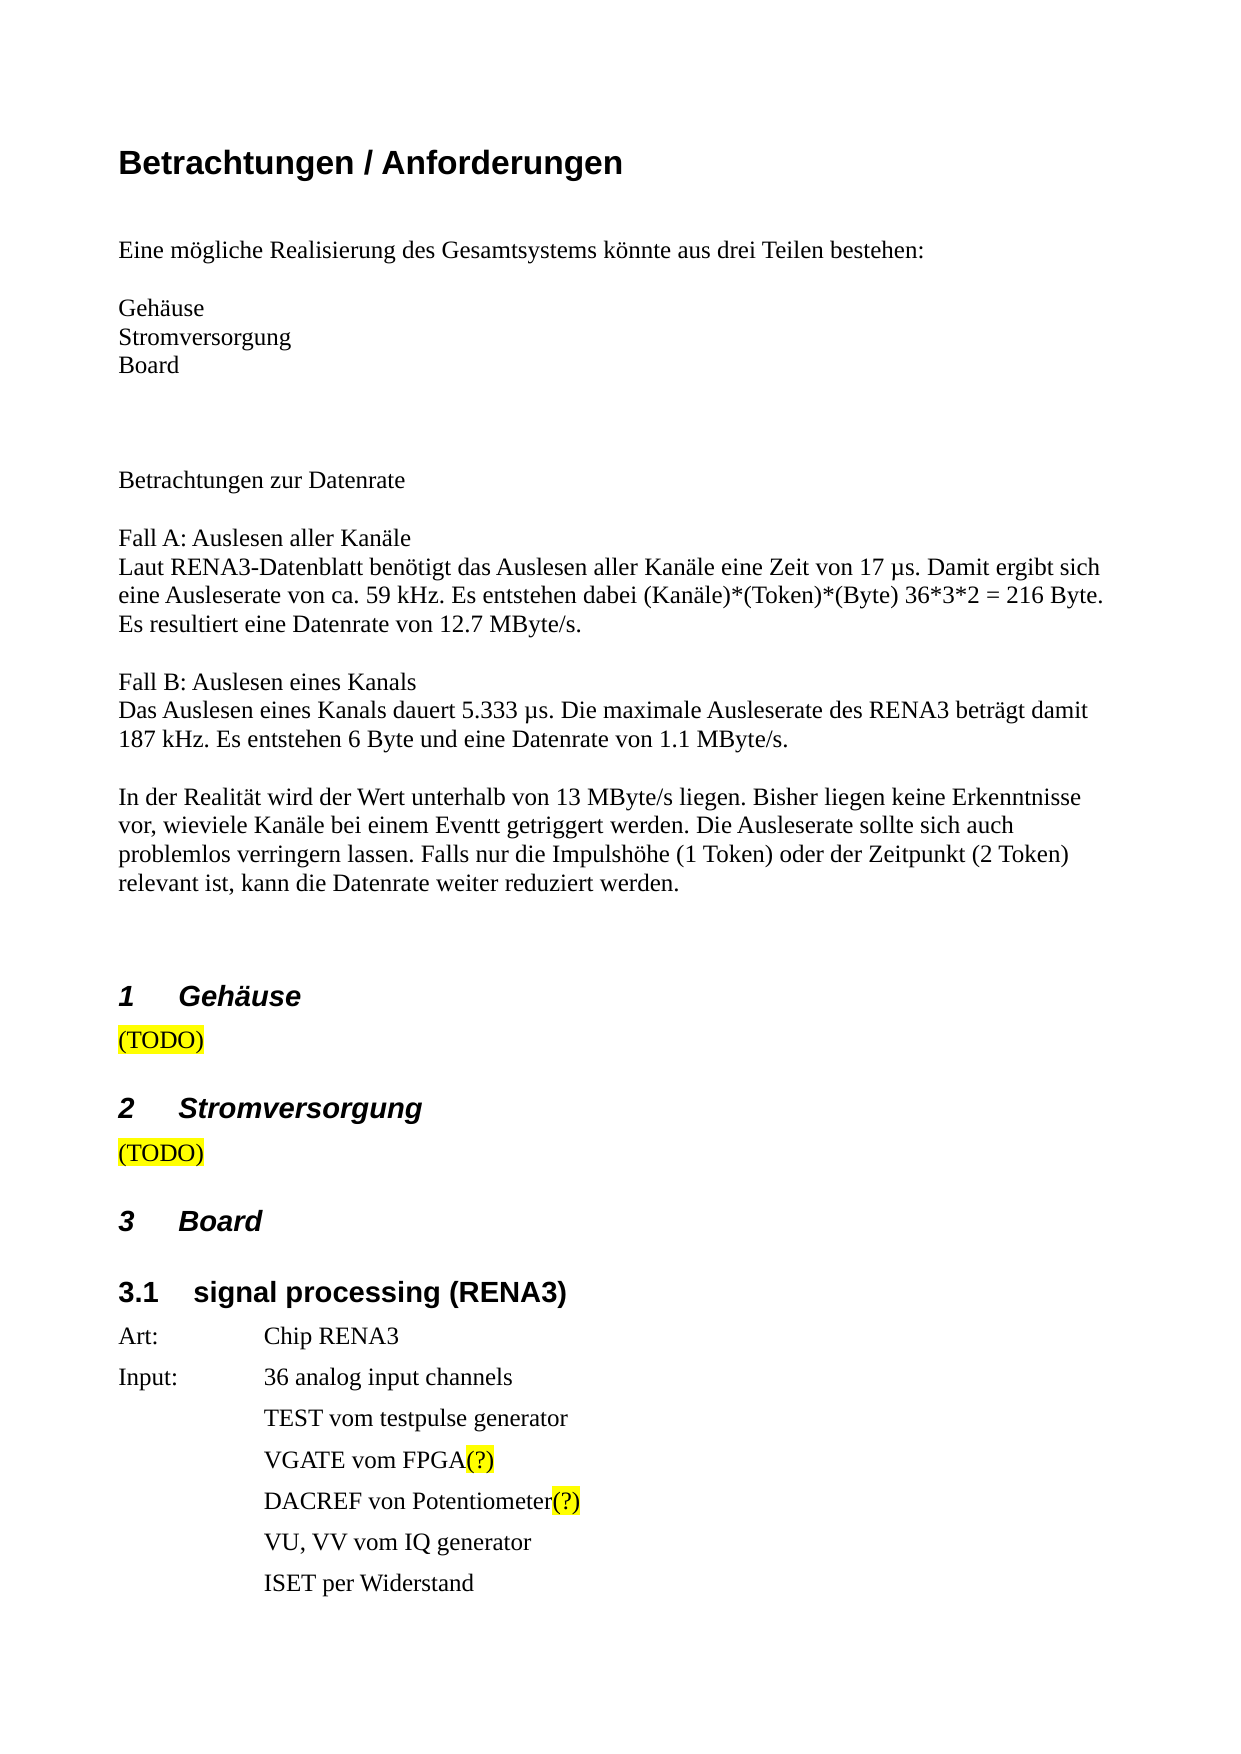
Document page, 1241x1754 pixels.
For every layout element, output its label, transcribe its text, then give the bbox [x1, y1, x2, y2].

text Eine mögliche Realisierung des Gesamtsystems könnte aus drei Teilen bestehen: [118, 236, 1122, 264]
subtitle Board [118, 1204, 1122, 1237]
text Gehäuse [118, 293, 1122, 322]
text Board [118, 351, 1122, 379]
text (TODO) [118, 1138, 1122, 1166]
text Input: 36 analog input channels [118, 1362, 1122, 1391]
text TEST vom testpulse generator [118, 1403, 1122, 1432]
subtitle signal processing (RENA3) [118, 1275, 1122, 1308]
text Laut RENA3-Datenblatt benötigt das Auslesen aller Kanäle eine Zeit von 17 µs. Damit ergibt sich eine Ausleserate von ca. 59 kHz. Es entstehen dabei (Kanäle)*(Token)*(Byte) 36*3*2 = 216 Byte. Es resultiert eine Datenrate von 12.7 MByte/s. [118, 552, 1122, 638]
text VGATE vom FPGA(?) [118, 1445, 1122, 1473]
text Art: Chip RENA3 [118, 1321, 1122, 1350]
text Das Auslesen eines Kanals dauert 5.333 µs. Die maximale Ausleserate des RENA3 beträgt damit 187 kHz. Es entstehen 6 Byte und eine Datenrate von 1.1 MByte/s. [118, 696, 1122, 753]
subtitle Gehäuse [118, 979, 1122, 1013]
text Betrachtungen zur Datenrate [118, 466, 1122, 494]
text VU, VV vom IQ generator [118, 1527, 1122, 1556]
subtitle Betrachtungen / Anforderungen [118, 143, 1122, 182]
text DACREF von Potentiometer(?) [118, 1486, 1122, 1515]
text ISET per Widerstand [118, 1568, 1122, 1597]
text Fall B: Auslesen eines Kanals [118, 667, 1122, 696]
text (TODO) [118, 1025, 1122, 1054]
text In der Realität wird der Wert unterhalb von 13 MByte/s liegen. Bisher liegen keine Erkenntnisse vor, wieviele Kanäle bei einem Eventt getriggert werden. Die Ausleserate sollte sich auch problemlos verringern lassen. Falls nur die Impulshöhe (1 Token) oder der Zeitpunkt (2 Token) relevant ist, kann die Datenrate weiter reduziert werden. [118, 782, 1122, 897]
text Fall A: Auslesen aller Kanäle [118, 523, 1122, 552]
subtitle Stromversorgung [118, 1092, 1122, 1125]
text Stromversorgung [118, 322, 1122, 351]
